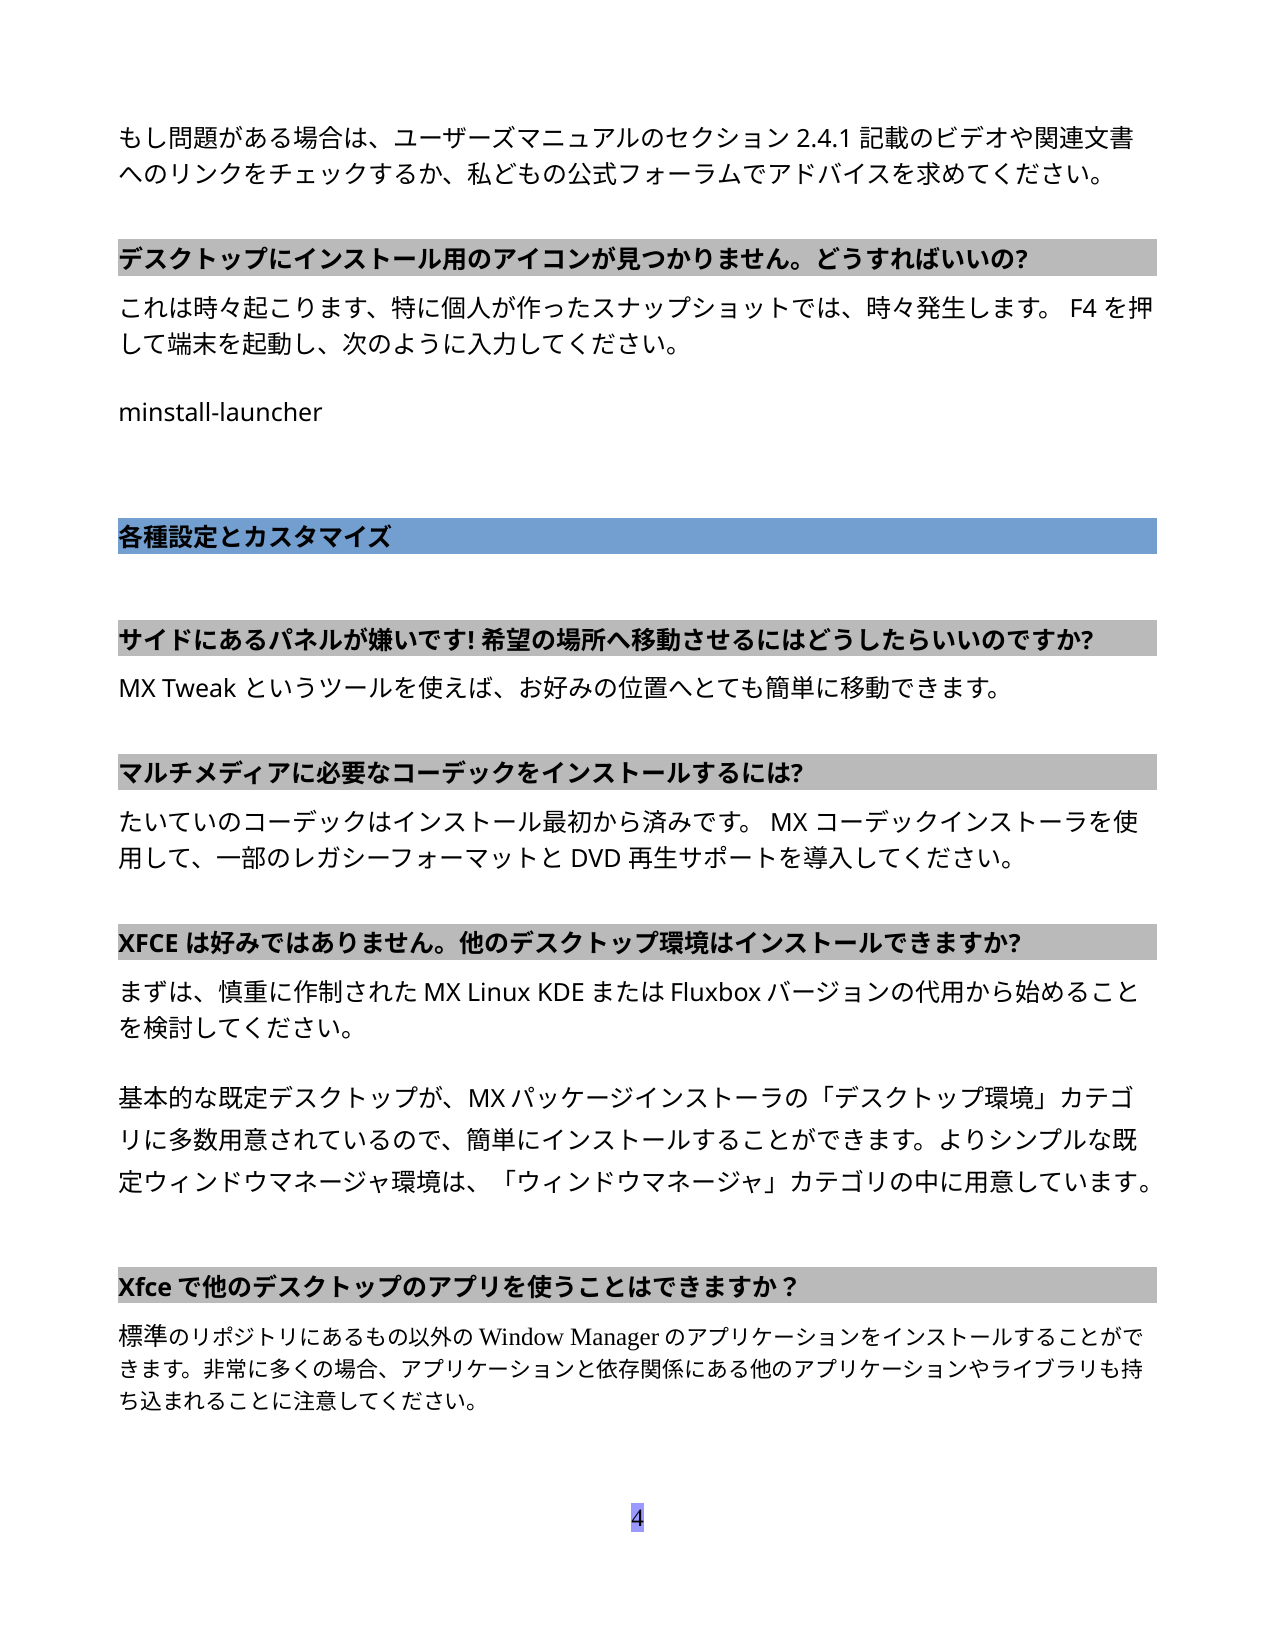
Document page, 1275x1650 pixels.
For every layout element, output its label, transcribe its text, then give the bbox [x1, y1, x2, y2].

subtitle XFCE は好みではありません。他のデスクトップ環境はインストールできますか? [118, 924, 1157, 960]
text minstall-launcher [118, 394, 1157, 429]
subtitle サイドにあるパネルが嫌いです! 希望の場所へ移動させるにはどうしたらいいのですか? [118, 620, 1157, 656]
text まずは、慎重に作制されたMX Linux KDEまたはFluxboxバージョンの代用から始めることを検討してください。 [118, 972, 1157, 1045]
text 標準のリポジトリにあるもの以外のWindow Managerのアプリケーションをインストールすることができます。非常に多くの場合、アプリケーションと依存関係にある他のアプリケーションやライブラリも持ち込まれることに注意してください。 [118, 1316, 1157, 1416]
subtitle マルチメディアに必要なコーデックをインストールするには? [118, 754, 1157, 790]
subtitle Xfceで他のデスクトップのアプリを使うことはできますか？ [118, 1267, 1157, 1303]
text もし問題がある場合は、ユーザーズマニュアルのセクション 2.4.1 記載のビデオや関連文書へのリンクをチェックするか、私どもの公式フォーラムでアドバイスを求めてください。 [118, 118, 1157, 191]
subtitle デスクトップにインストール用のアイコンが見つかりません。どうすればいいの? [118, 239, 1157, 276]
text たいていのコーデックはインストール最初から済みです。 MX コーデックインストーラを使用して、一部のレガシーフォーマットと DVD 再生サポートを導入してください。 [118, 802, 1157, 875]
subtitle 各種設定とカスタマイズ [118, 518, 1157, 554]
text これは時々起こります、特に個人が作ったスナップショットでは、時々発生します。 F4 を押して端末を起動し、次のように入力してください。 [118, 288, 1157, 361]
text MX Tweak というツールを使えば、お好みの位置へとても簡単に移動できます。 [118, 669, 1157, 705]
text 基本的な既定デスクトップが、MXパッケージインストーラの「デスクトップ環境」カテゴリに多数用意されているので、簡単にインストールすることができます。よりシンプルな既定ウィンドウマネージャ環境は、「ウィンドウマネージャ」カテゴリの中に用意しています。 [118, 1079, 1157, 1198]
